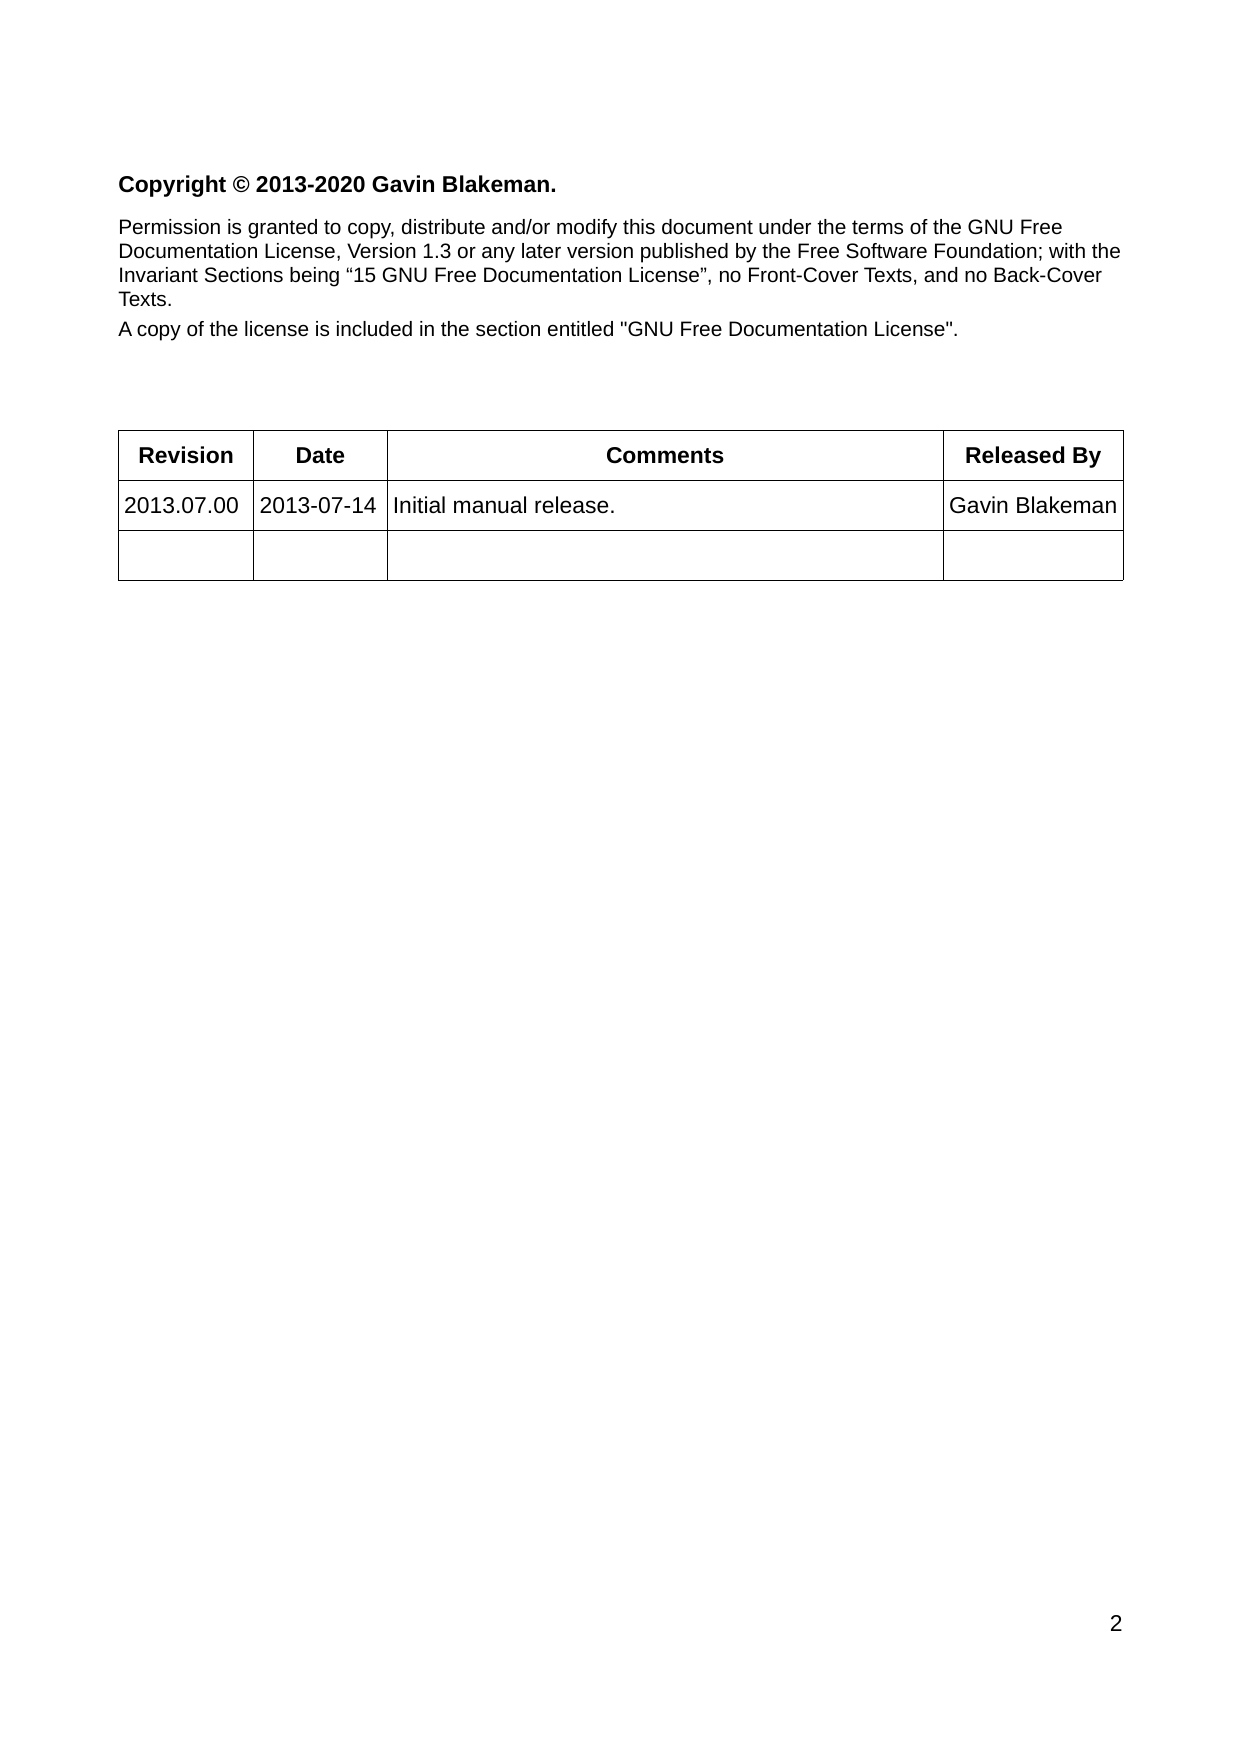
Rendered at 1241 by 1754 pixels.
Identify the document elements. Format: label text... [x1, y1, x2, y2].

text A copy of the license is included in the section entitled "GNU Free Documentation License". [118, 317, 1122, 341]
table_cell Initial manual release. [388, 481, 943, 530]
table_cell [119, 531, 253, 580]
table_cell [254, 531, 387, 580]
table_cell 2013.07.00 [119, 481, 253, 530]
table_cell Gavin Blakeman [944, 481, 1123, 530]
table_header Date [254, 431, 387, 480]
table_header Released By [944, 431, 1123, 480]
list Copyright © 2013-2020 Gavin Blakeman. [81, 156, 1122, 197]
table_cell [388, 531, 943, 580]
table_header Comments [388, 431, 943, 480]
table_cell [944, 531, 1123, 580]
table_header Revision [119, 431, 253, 480]
text Permission is granted to copy, distribute and/or modify this document under the terms of the GNU Free Documentation License, Version 1.3 or any later version published by the Free Software Foundation; with the Invariant Sections being “15 GNU Free Documentation License”, no Front-Cover Texts, and no Back-Cover Texts. [118, 215, 1122, 311]
table_cell 2013-07-14 [254, 481, 387, 530]
